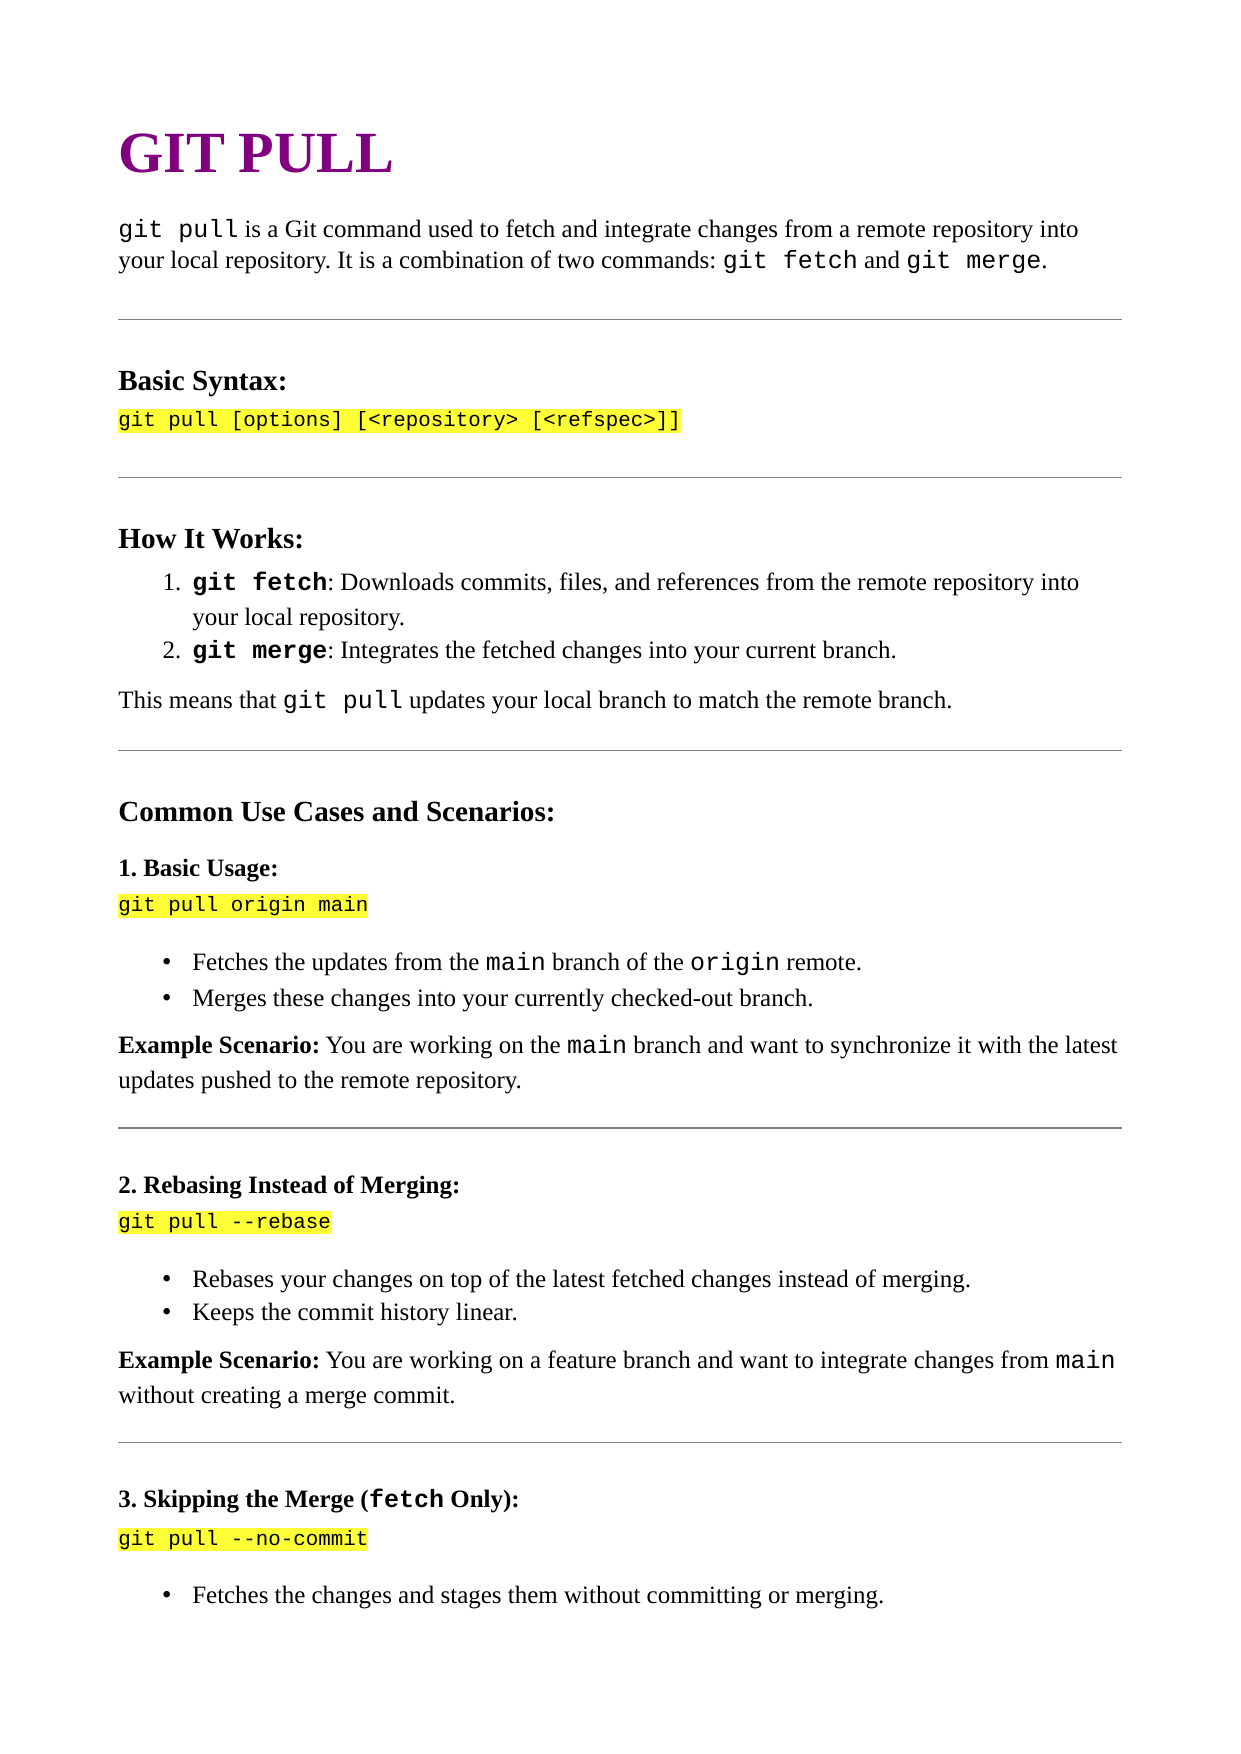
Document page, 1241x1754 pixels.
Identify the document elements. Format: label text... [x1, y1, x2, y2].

list Fetches the updates from the main branch of the origin remote. [162, 947, 1122, 978]
text Example Scenario: You are working on a feature branch and want to integrate changes from main without creating a merge commit. [118, 1345, 1122, 1408]
subtitle How It Works: [118, 521, 1122, 555]
subtitle 1. Basic Usage: [118, 853, 1122, 882]
text This means that git pull updates your local branch to match the remote branch. [118, 685, 1122, 716]
subtitle Common Use Cases and Scenarios: [118, 794, 1122, 828]
text git pull is a Git command used to fetch and integrate changes from a remote repository into your local repository. It is a combination of two commands: git fetch and git merge. [118, 214, 1122, 276]
text git pull --rebase [118, 1211, 1122, 1234]
text GIT PULL [118, 118, 1122, 185]
text Example Scenario: You are working on the main branch and want to synchronize it with the latest updates pushed to the remote repository. [118, 1030, 1122, 1094]
text git pull [options] [<repository> [<refspec>]] [118, 409, 1122, 433]
list Fetches the changes and stages them without committing or merging. [162, 1581, 1122, 1609]
list Merges these changes into your currently checked-out branch. [162, 983, 1122, 1011]
subtitle 2. Rebasing Instead of Merging: [118, 1170, 1122, 1198]
list git fetch: Downloads commits, files, and references from the remote repository into your local repository. [162, 567, 1122, 631]
text git pull --no-commit [118, 1527, 1122, 1551]
text git pull origin main [118, 894, 1122, 918]
list Keeps the commit history linear. [162, 1297, 1122, 1326]
list git merge: Integrates the fetched changes into your current branch. [162, 635, 1122, 666]
subtitle Basic Syntax: [118, 363, 1122, 397]
list Rebases your changes on top of the latest fetched changes instead of merging. [162, 1264, 1122, 1293]
subtitle 3. Skipping the Merge (fetch Only): [118, 1484, 1122, 1515]
